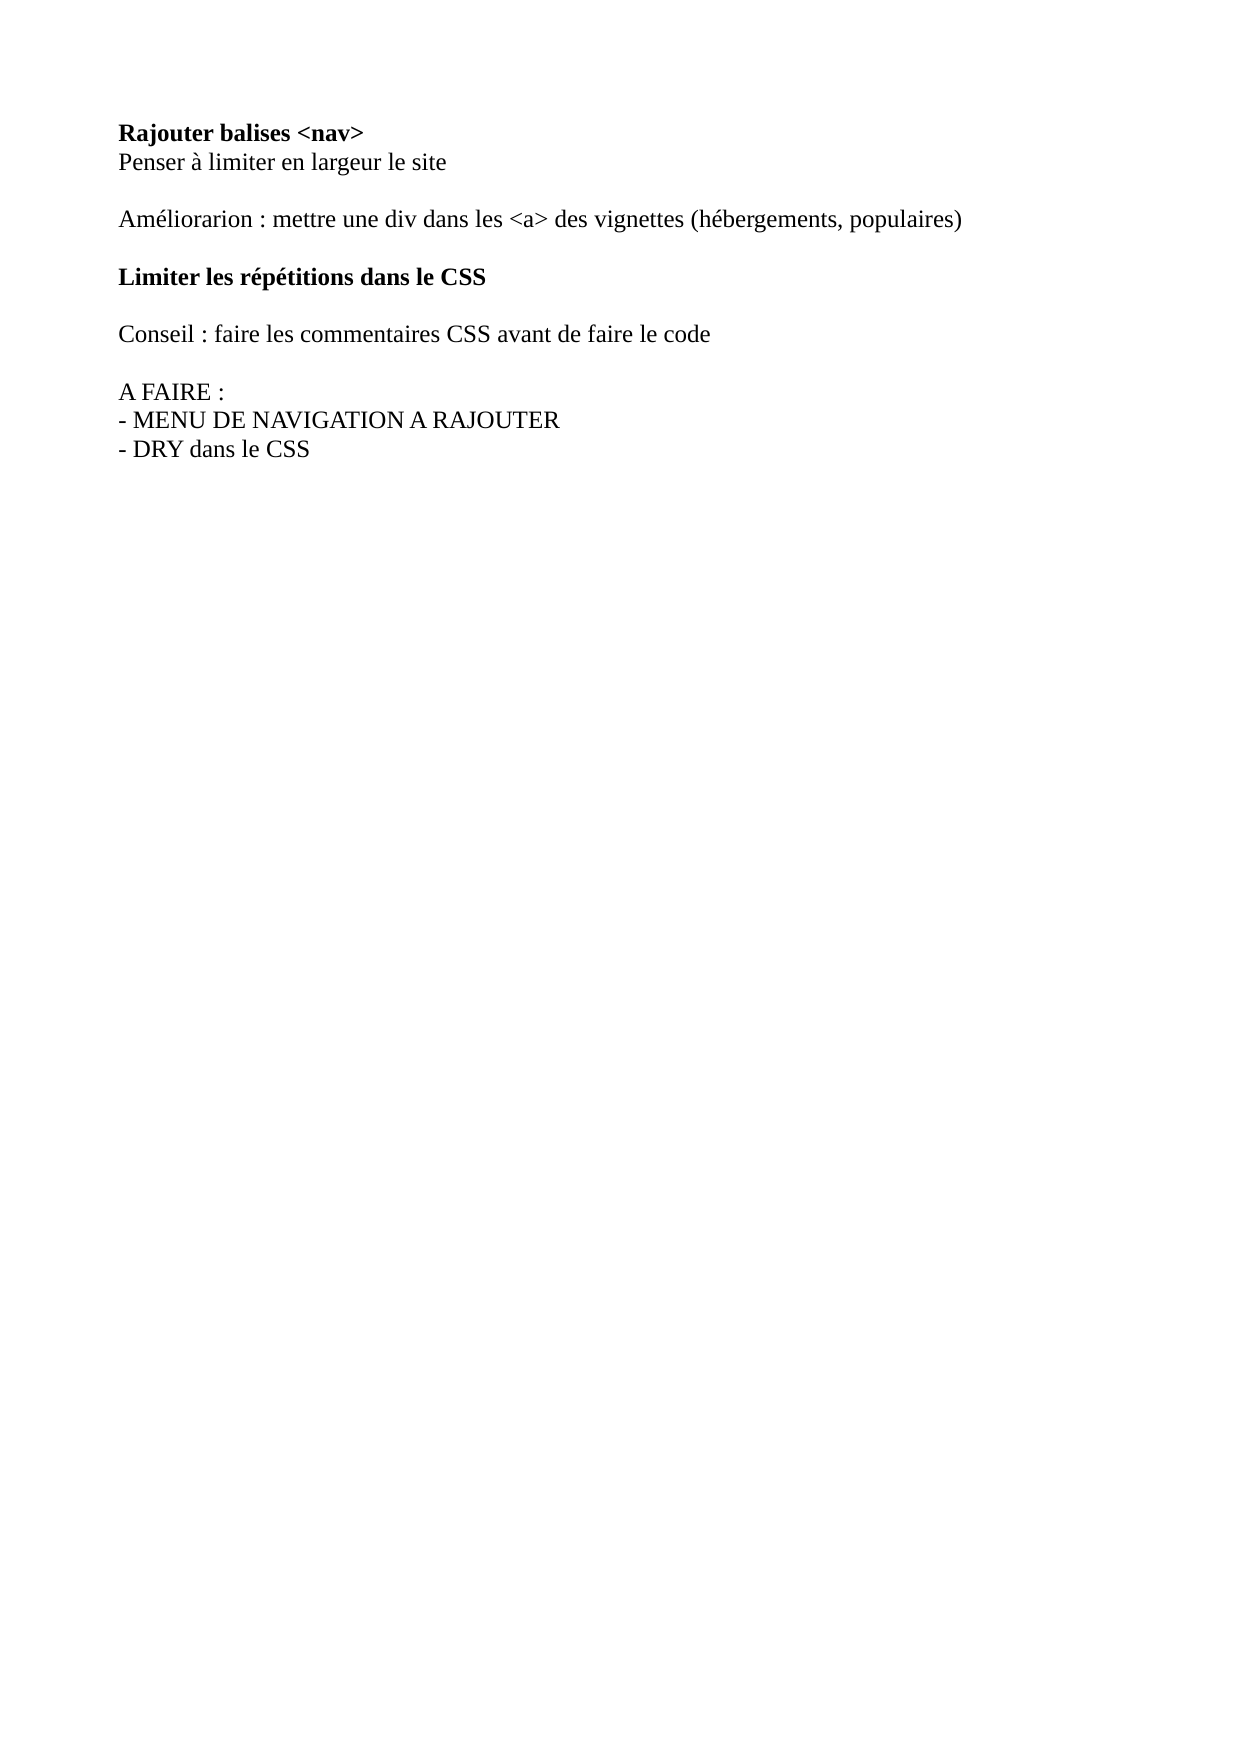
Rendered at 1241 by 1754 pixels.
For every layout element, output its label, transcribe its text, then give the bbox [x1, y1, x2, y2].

text Penser à limiter en largeur le site [118, 147, 1122, 176]
text Rajouter balises <nav> [118, 118, 1122, 147]
text - DRY dans le CSS [118, 434, 1122, 463]
text Limiter les répétitions dans le CSS [118, 262, 1122, 319]
text Améliorarion : mettre une div dans les <a> des vignettes (hébergements, populaires) [118, 204, 1122, 233]
text Conseil : faire les commentaires CSS avant de faire le code A FAIRE : - MENU DE NAVIGATION A RAJOUTER [118, 319, 1122, 434]
